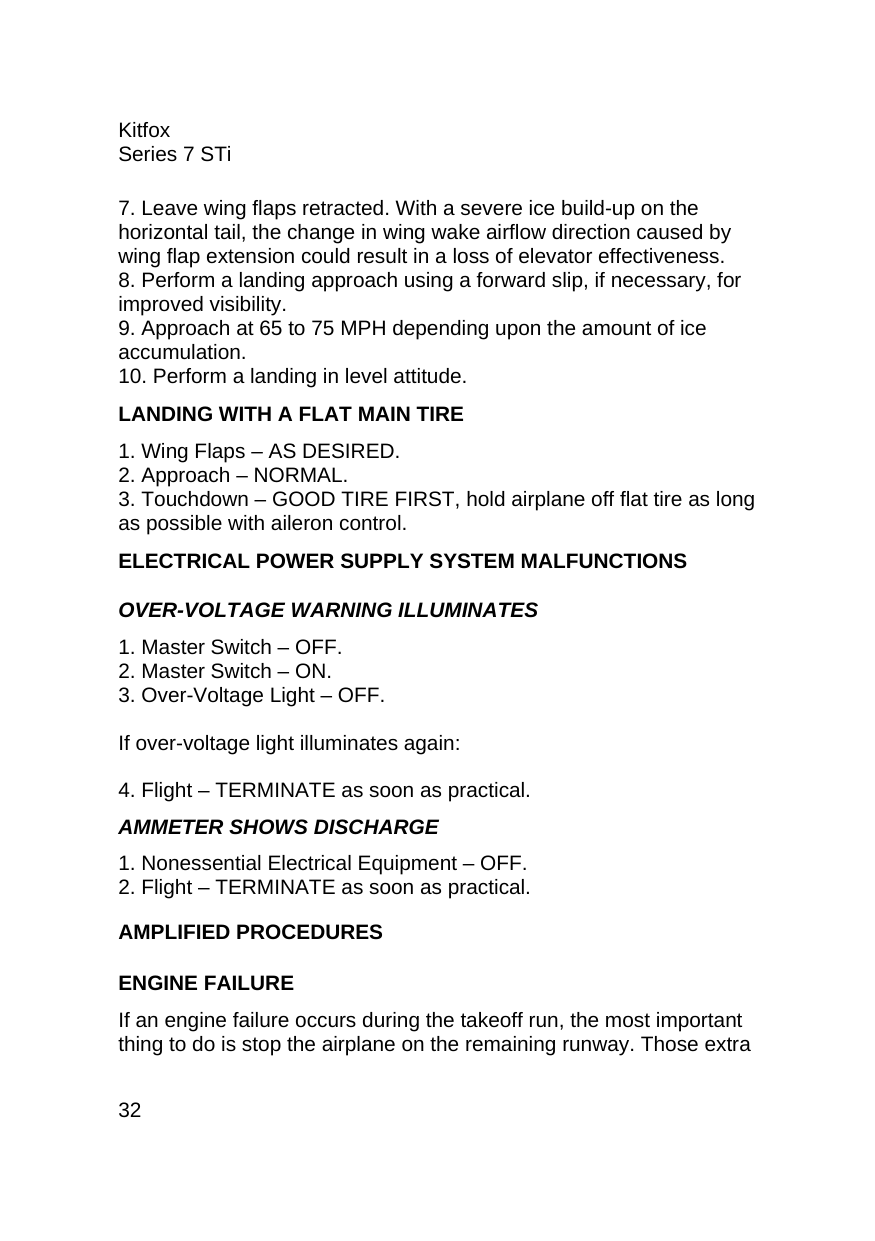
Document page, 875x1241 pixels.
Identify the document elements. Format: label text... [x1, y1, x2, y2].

text 2. Master Switch – ON. [118, 658, 756, 682]
subtitle LANDING WITH A FLAT MAIN TIRE [118, 402, 756, 426]
text If over-voltage light illuminates again: [118, 730, 756, 754]
text 1. Master Switch – OFF. [118, 634, 756, 658]
text 9. Approach at 65 to 75 MPH depending upon the amount of ice accumulation. [118, 316, 756, 364]
text 1. Wing Flaps – AS DESIRED. [118, 439, 756, 463]
text 2. Flight – TERMINATE as soon as practical. [118, 875, 756, 899]
text 4. Flight – TERMINATE as soon as practical. [118, 778, 756, 802]
subtitle OVER-VOLTAGE WARNING ILLUMINATES [118, 598, 756, 622]
text 3. Touchdown – GOOD TIRE FIRST, hold airplane off flat tire as long as possible with aileron control. [118, 487, 756, 534]
subtitle ELECTRICAL POWER SUPPLY SYSTEM MALFUNCTIONS [118, 549, 756, 573]
text 2. Approach – NORMAL. [118, 463, 756, 487]
text 10. Perform a landing in level attitude. [118, 364, 756, 388]
text 8. Perform a landing approach using a forward slip, if necessary, for improved visibility. [118, 268, 756, 316]
subtitle ENGINE FAILURE [118, 971, 756, 995]
text If an engine failure occurs during the takeoff run, the most important thing to do is stop the airplane on the remaining runway. Those extra [118, 1007, 756, 1055]
text 7. Leave wing flaps retracted. With a severe ice build-up on the horizontal tail, the change in wing wake airflow direction caused by wing flap extension could result in a loss of elevator effectiveness. [118, 196, 756, 268]
text 3. Over-Voltage Light – OFF. [118, 682, 756, 706]
subtitle AMMETER SHOWS DISCHARGE [118, 815, 756, 839]
subtitle AMPLIFIED PROCEDURES [118, 920, 756, 944]
text 1. Nonessential Electrical Equipment – OFF. [118, 851, 756, 875]
